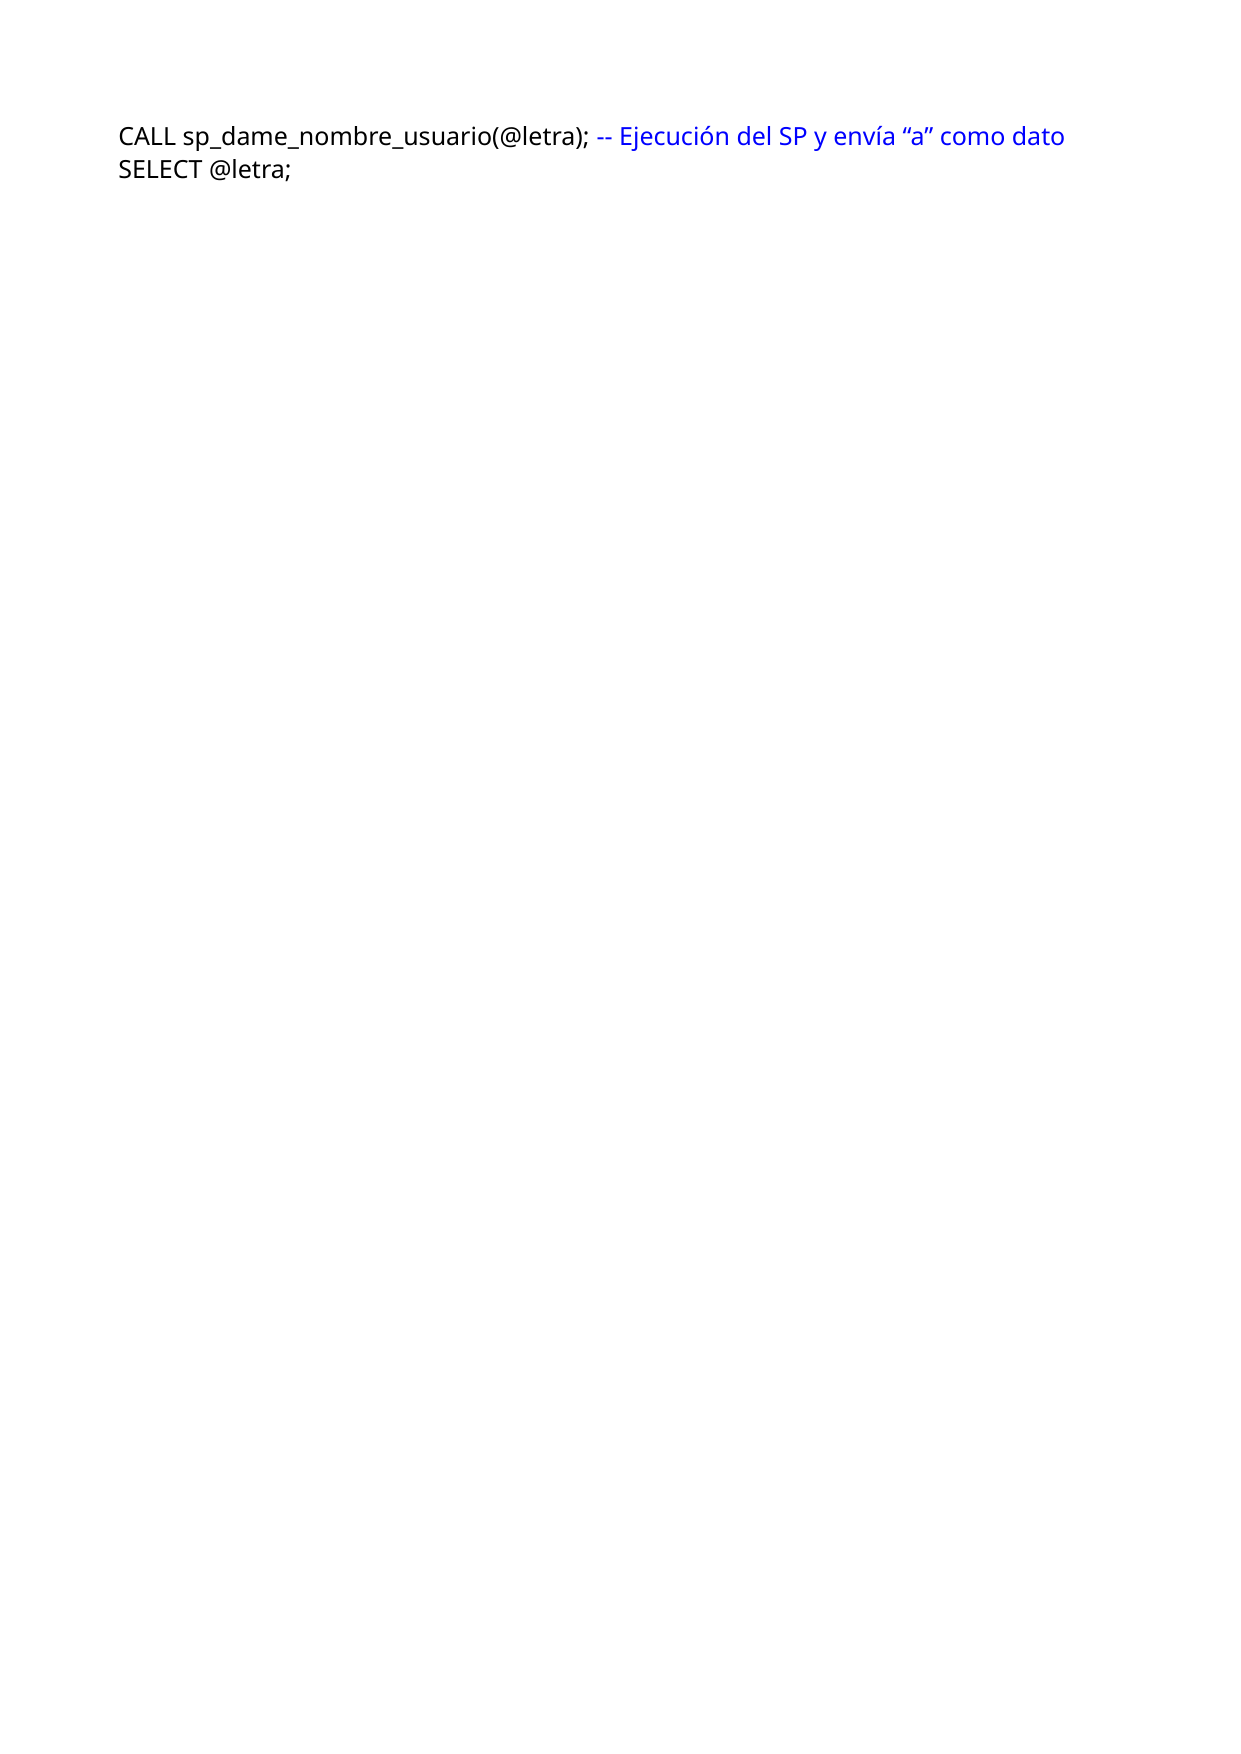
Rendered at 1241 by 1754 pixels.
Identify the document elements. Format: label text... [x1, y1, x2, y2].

text CALL sp_dame_nombre_usuario(@letra); -- Ejecución del SP y envía “a” como dato [118, 118, 1122, 152]
text SELECT @letra; [118, 152, 1122, 186]
